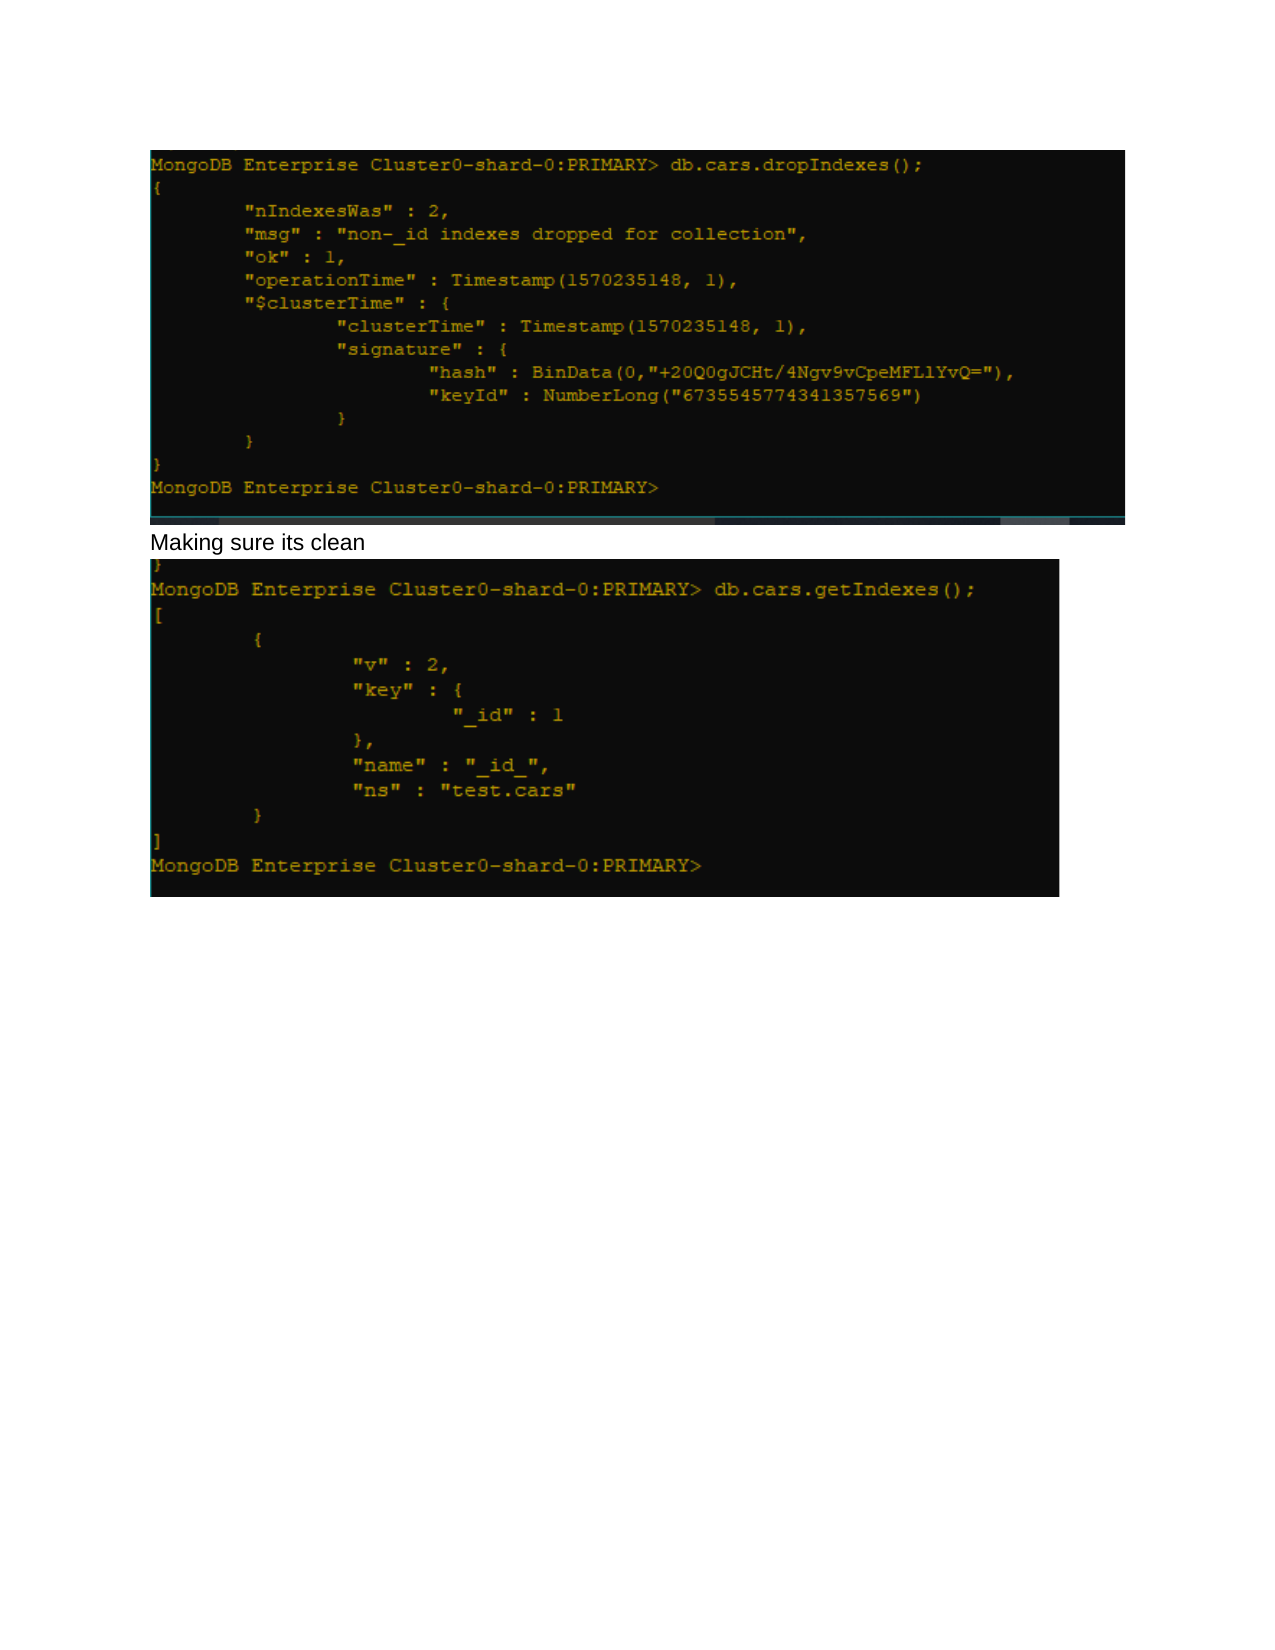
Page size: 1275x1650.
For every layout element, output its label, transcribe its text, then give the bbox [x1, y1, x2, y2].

picture [150, 150, 1125, 525]
picture [150, 559, 1060, 897]
text Making sure its clean [150, 529, 1125, 555]
